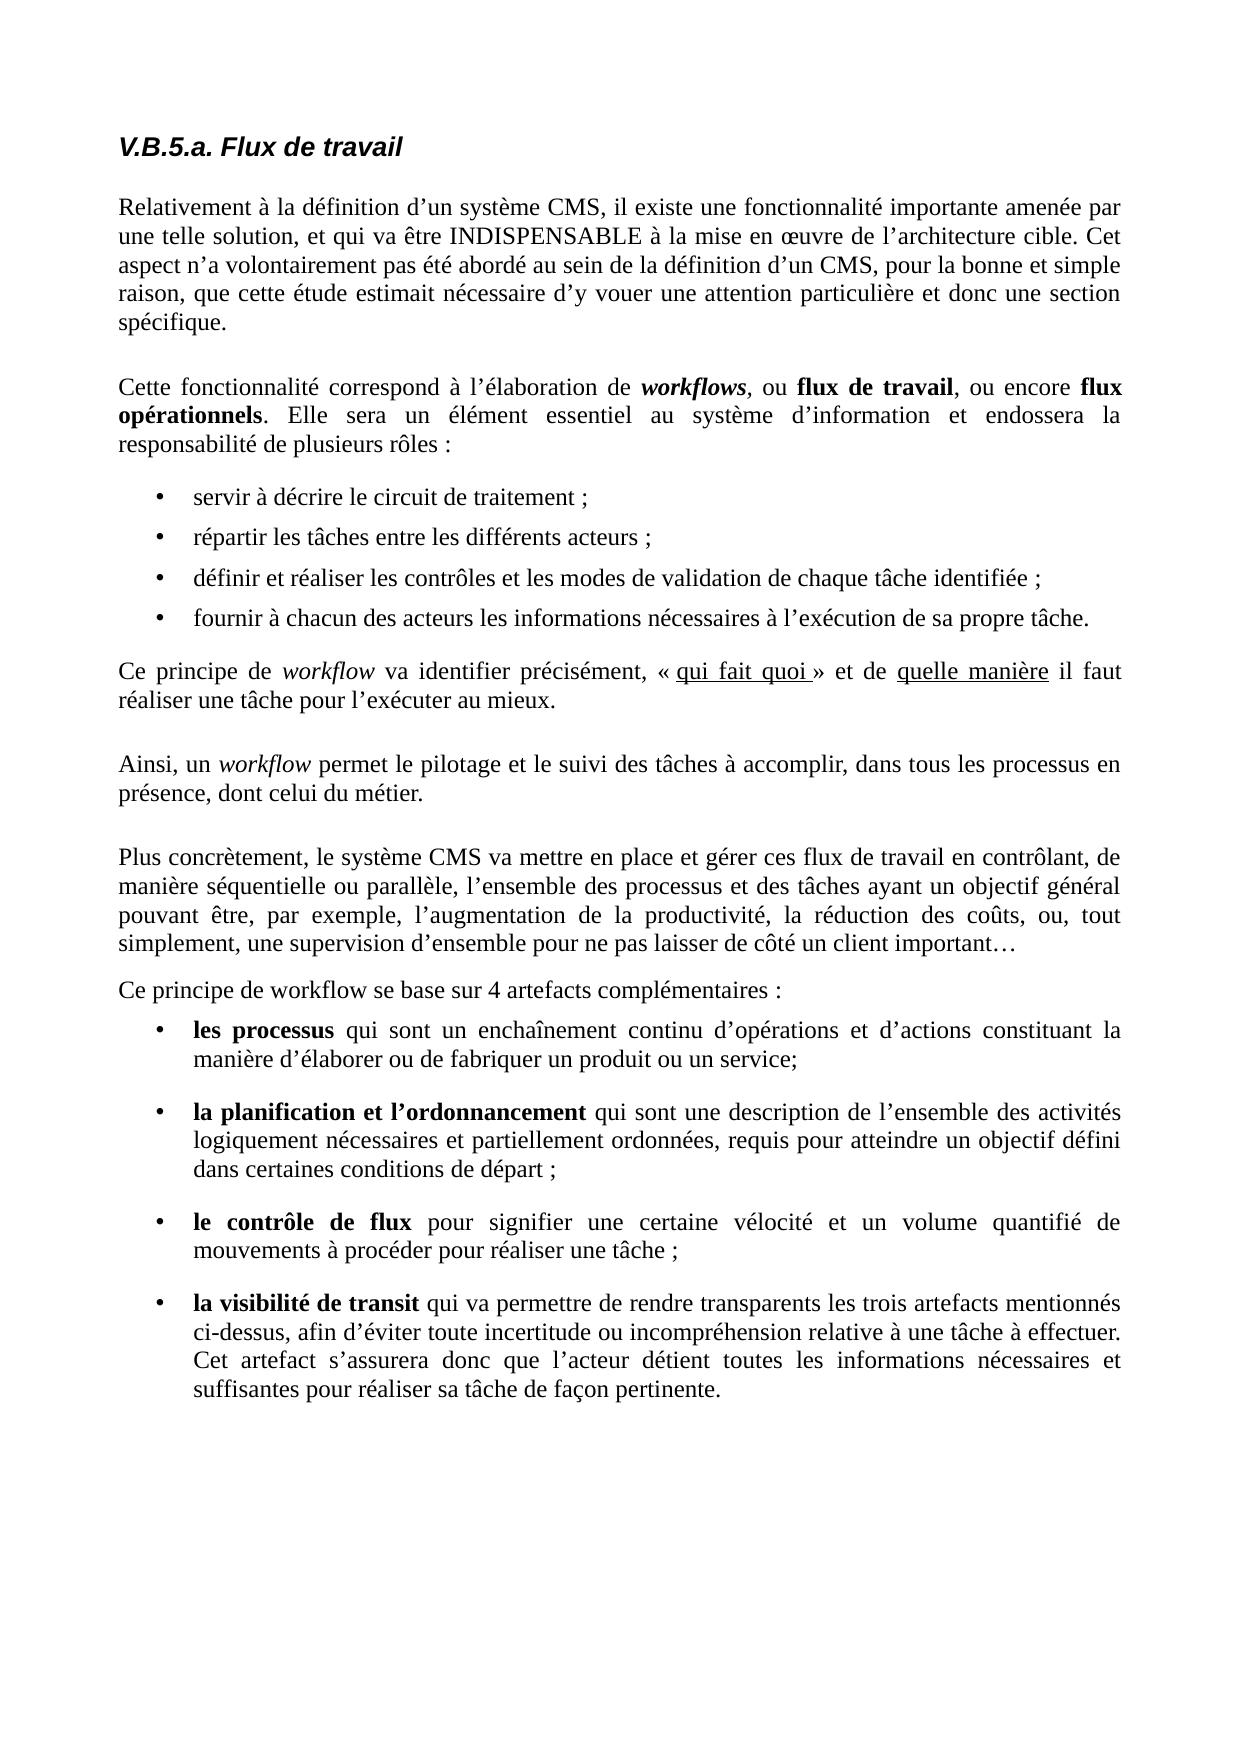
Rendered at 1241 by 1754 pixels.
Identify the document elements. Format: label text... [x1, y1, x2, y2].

list définir et réaliser les contrôles et les modes de validation de chaque tâche identifiée ; [156, 563, 1122, 592]
text Ainsi, un workflow permet le pilotage et le suivi des tâches à accomplir, dans tous les processus en présence, dont celui du métier. [118, 749, 1122, 807]
text Relativement à la définition d’un système CMS, il existe une fonctionnalité importante amenée par une telle solution, et qui va être INDISPENSABLE à la mise en œuvre de l’architecture cible. Cet aspect n’a volontairement pas été abordé au sein de la définition d’un CMS, pour la bonne et simple raison, que cette étude estimait nécessaire d’y vouer une attention particulière et donc une section spécifique. [118, 192, 1122, 336]
list la visibilité de transit qui va permettre de rendre transparents les trois artefacts mentionnés ci-dessus, afin d’éviter toute incertitude ou incompréhension relative à une tâche à effectuer. Cet artefact s’assurera donc que l’acteur détient toutes les informations nécessaires et suffisantes pour réaliser sa tâche de façon pertinente. [156, 1288, 1122, 1403]
text Plus concrètement, le système CMS va mettre en place et gérer ces flux de travail en contrôlant, de manière séquentielle ou parallèle, l’ensemble des processus et des tâches ayant un objectif général pouvant être, par exemple, l’augmentation de la productivité, la réduction des coûts, ou, tout simplement, une supervision d’ensemble pour ne pas laisser de côté un client important… [118, 842, 1122, 957]
list fournir à chacun des acteurs les informations nécessaires à l’exécution de sa propre tâche. [156, 603, 1122, 632]
list servir à décrire le circuit de traitement ; [156, 482, 1122, 510]
subtitle Flux de travail [118, 131, 1122, 162]
text Ce principe de workflow va identifier précisément, « qui fait quoi » et de quelle manière il faut réaliser une tâche pour l’exécuter au mieux. [118, 656, 1122, 713]
list le contrôle de flux pour signifier une certaine vélocité et un volume quantifié de mouvements à procéder pour réaliser une tâche ; [156, 1207, 1122, 1264]
list répartir les tâches entre les différents acteurs ; [156, 522, 1122, 551]
list les processus qui sont un enchaînement continu d’opérations et d’actions constituant la manière d’élaborer ou de fabriquer un produit ou un service; [156, 1016, 1122, 1073]
text Cette fonctionnalité correspond à l’élaboration de workflows, ou flux de travail, ou encore flux opérationnels. Elle sera un élément essentiel au système d’information et endossera la responsabilité de plusieurs rôles : [118, 372, 1122, 458]
text Ce principe de workflow se base sur 4 artefacts complémentaires : [118, 975, 1122, 1004]
list la planification et l’ordonnancement qui sont une description de l’ensemble des activités logiquement nécessaires et partiellement ordonnées, requis pour atteindre un objectif défini dans certaines conditions de départ ; [156, 1097, 1122, 1183]
